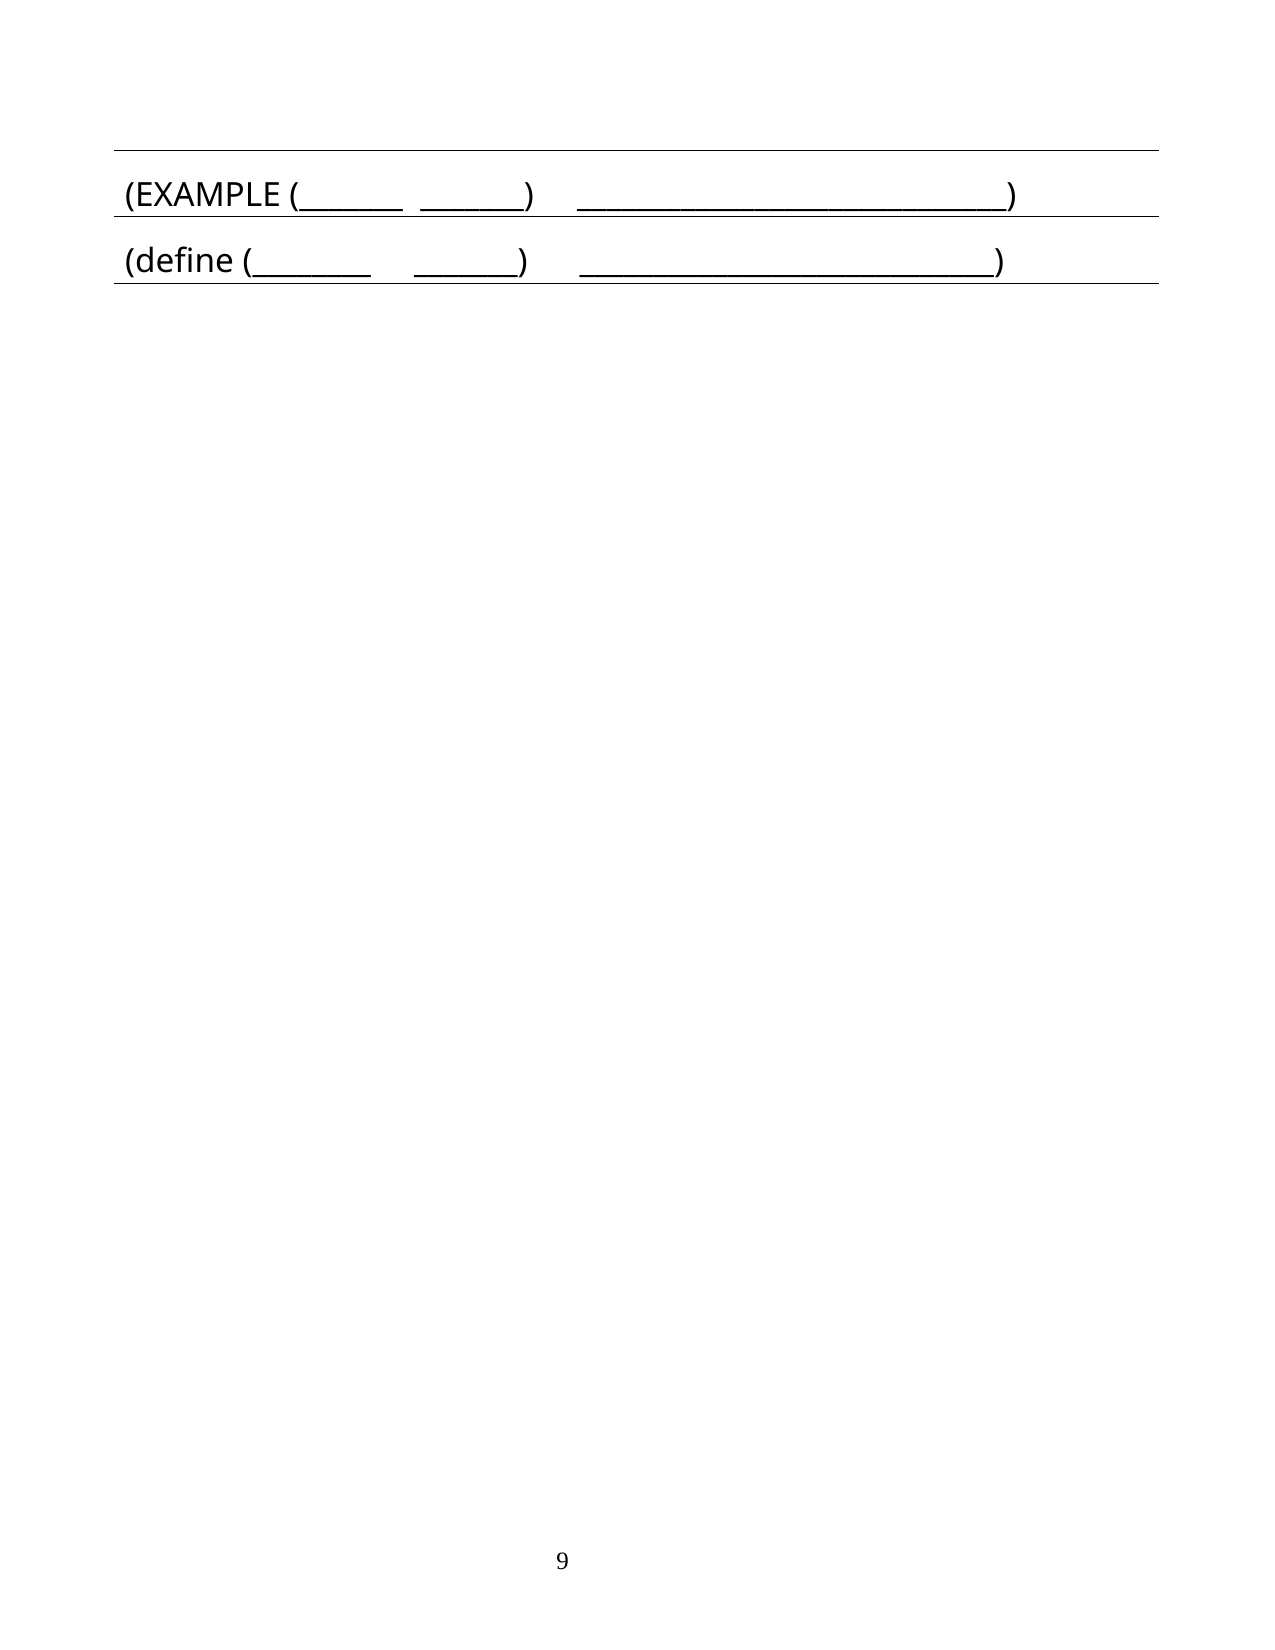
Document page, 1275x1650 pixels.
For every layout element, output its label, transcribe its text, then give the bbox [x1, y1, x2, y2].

table_cell (define (________ _______) ____________________________) [114, 217, 1159, 283]
table_cell (EXAMPLE (_______ _______) _____________________________) [114, 151, 1159, 216]
